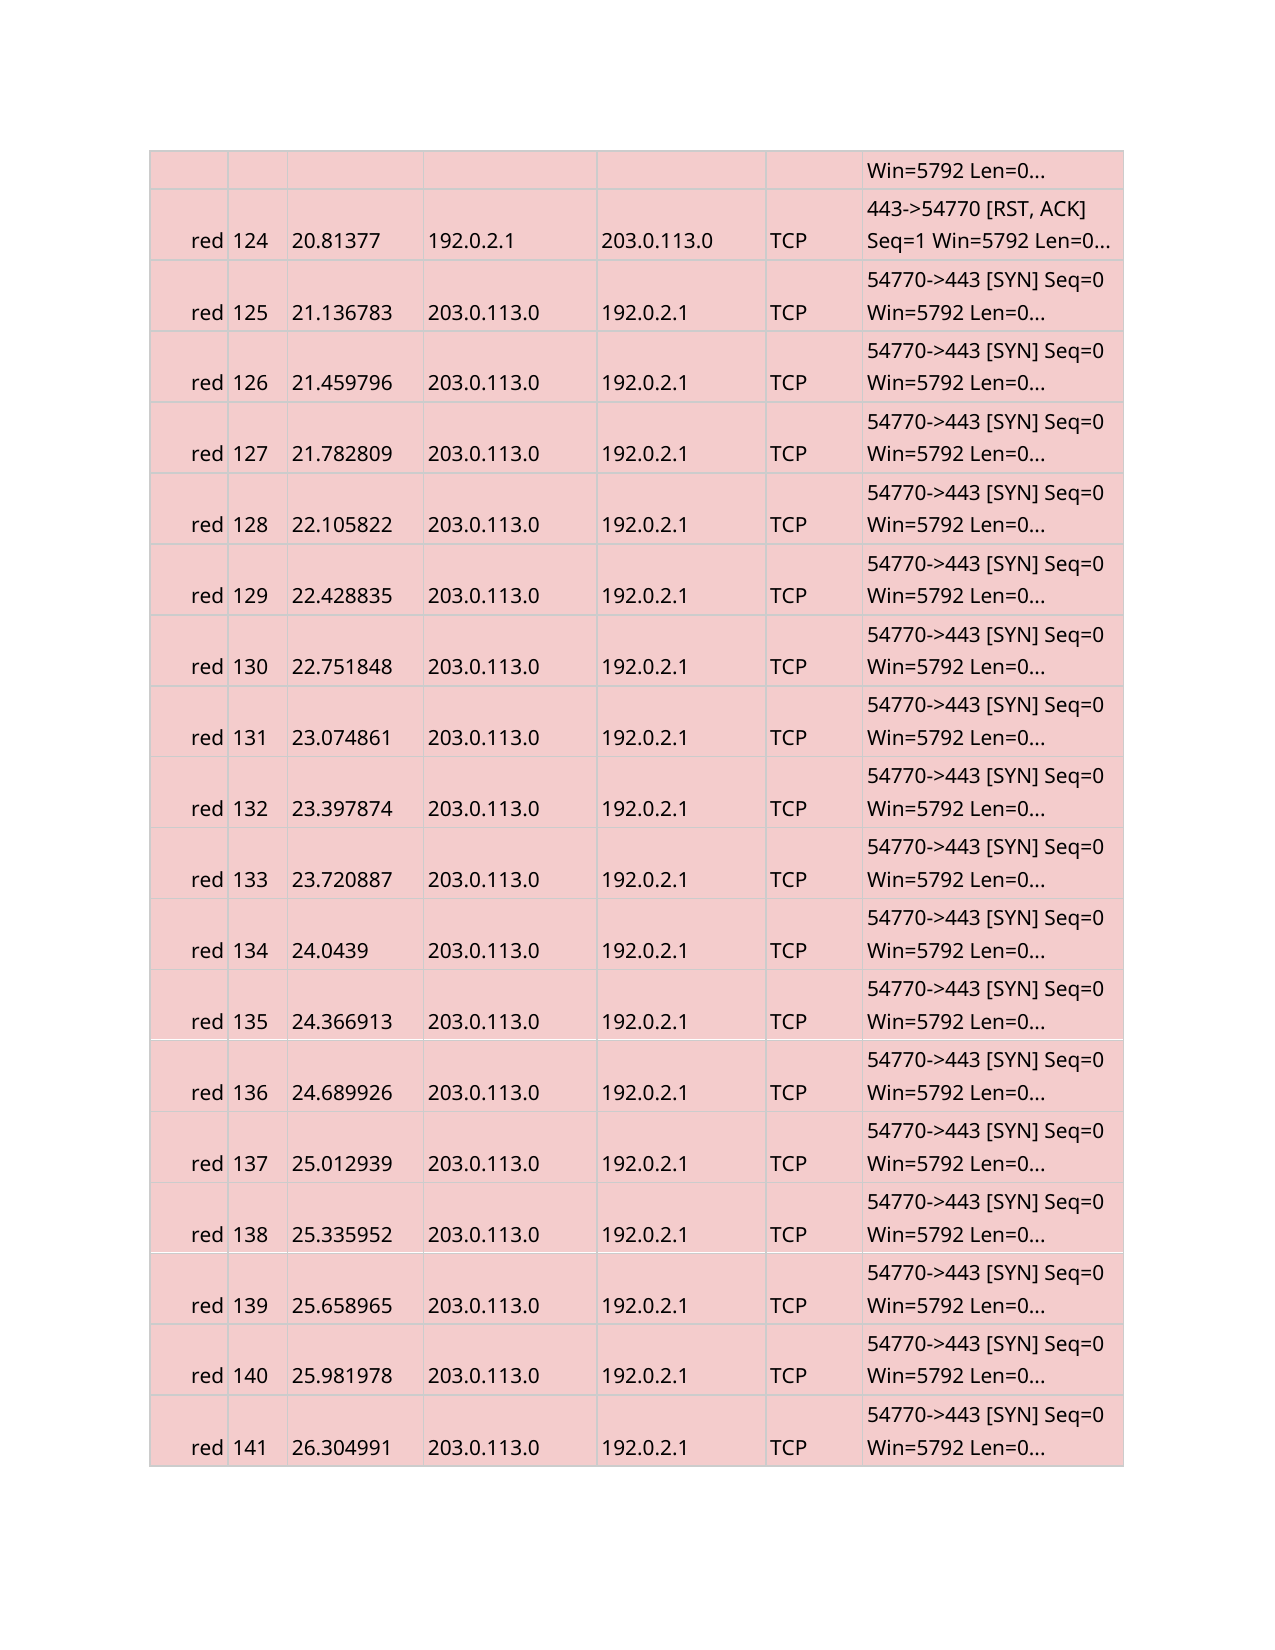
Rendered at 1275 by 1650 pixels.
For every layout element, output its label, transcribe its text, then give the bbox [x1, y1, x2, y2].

table_cell 125 [229, 261, 287, 330]
table_cell 192.0.2.1 [598, 687, 765, 756]
table_cell 25.335952 [288, 1183, 423, 1252]
table_cell 203.0.113.0 [424, 1041, 596, 1111]
table_cell 203.0.113.0 [424, 332, 596, 401]
table_cell 25.981978 [288, 1325, 423, 1394]
table_cell 203.0.113.0 [598, 190, 765, 259]
table_cell TCP [767, 616, 862, 685]
table_cell red [151, 1325, 227, 1394]
table_cell red [151, 545, 227, 614]
table_cell 25.012939 [288, 1112, 423, 1181]
table_cell 127 [229, 403, 287, 472]
table_cell TCP [767, 757, 862, 827]
table_cell 192.0.2.1 [598, 616, 765, 685]
table_cell 139 [229, 1254, 287, 1323]
table_cell 203.0.113.0 [424, 1112, 596, 1181]
table_cell 443->54770 [RST, ACK] Seq=1 Win=5792 Len=0... [863, 190, 1123, 259]
table_cell 192.0.2.1 [598, 332, 765, 401]
table_cell 192.0.2.1 [598, 1254, 765, 1323]
table_cell 54770->443 [SYN] Seq=0 Win=5792 Len=0... [863, 757, 1123, 827]
table_cell red [151, 757, 227, 827]
table_cell TCP [767, 474, 862, 543]
table_cell 128 [229, 474, 287, 543]
table_cell TCP [767, 1041, 862, 1111]
table_cell 203.0.113.0 [424, 1325, 596, 1394]
table_cell 203.0.113.0 [424, 828, 596, 898]
table_cell 54770->443 [SYN] Seq=0 Win=5792 Len=0... [863, 1325, 1123, 1394]
table_cell 126 [229, 332, 287, 401]
table_cell [767, 152, 862, 188]
table_cell 136 [229, 1041, 287, 1111]
table_cell TCP [767, 332, 862, 401]
table_cell Win=5792 Len=0... [863, 152, 1123, 188]
table_cell red [151, 616, 227, 685]
table_cell TCP [767, 970, 862, 1039]
table_cell 54770->443 [SYN] Seq=0 Win=5792 Len=0... [863, 545, 1123, 614]
table_cell 135 [229, 970, 287, 1039]
table_cell 203.0.113.0 [424, 899, 596, 969]
table_cell 192.0.2.1 [598, 1112, 765, 1181]
table_cell red [151, 899, 227, 969]
table_cell 26.304991 [288, 1396, 423, 1465]
table_cell 141 [229, 1396, 287, 1465]
table_cell red [151, 828, 227, 898]
table_cell 134 [229, 899, 287, 969]
table_cell red [151, 261, 227, 330]
table_cell 192.0.2.1 [598, 261, 765, 330]
table_cell 132 [229, 757, 287, 827]
table_cell TCP [767, 1396, 862, 1465]
table_cell TCP [767, 190, 862, 259]
table_cell 203.0.113.0 [424, 474, 596, 543]
table_cell 203.0.113.0 [424, 545, 596, 614]
table_cell 137 [229, 1112, 287, 1181]
table_cell TCP [767, 1112, 862, 1181]
table_cell 54770->443 [SYN] Seq=0 Win=5792 Len=0... [863, 474, 1123, 543]
table_cell 24.689926 [288, 1041, 423, 1111]
table_cell 23.397874 [288, 757, 423, 827]
table_cell TCP [767, 1183, 862, 1252]
table_cell 203.0.113.0 [424, 1396, 596, 1465]
table_cell 23.074861 [288, 687, 423, 756]
table_cell 192.0.2.1 [598, 970, 765, 1039]
table_cell 192.0.2.1 [598, 1396, 765, 1465]
table_cell 192.0.2.1 [424, 190, 596, 259]
table_cell [598, 152, 765, 188]
table_cell 203.0.113.0 [424, 261, 596, 330]
table_cell 54770->443 [SYN] Seq=0 Win=5792 Len=0... [863, 403, 1123, 472]
table_cell 131 [229, 687, 287, 756]
table_cell red [151, 687, 227, 756]
table_cell 192.0.2.1 [598, 1183, 765, 1252]
table_cell 140 [229, 1325, 287, 1394]
table_cell 192.0.2.1 [598, 828, 765, 898]
table_cell red [151, 474, 227, 543]
table_cell TCP [767, 687, 862, 756]
table_cell [229, 152, 287, 188]
table_cell [288, 152, 423, 188]
table_cell 54770->443 [SYN] Seq=0 Win=5792 Len=0... [863, 1254, 1123, 1323]
table_cell 54770->443 [SYN] Seq=0 Win=5792 Len=0... [863, 1396, 1123, 1465]
table_cell 54770->443 [SYN] Seq=0 Win=5792 Len=0... [863, 332, 1123, 401]
table_cell 22.751848 [288, 616, 423, 685]
table_cell 203.0.113.0 [424, 687, 596, 756]
table_cell 22.105822 [288, 474, 423, 543]
table_cell red [151, 403, 227, 472]
table_cell 203.0.113.0 [424, 616, 596, 685]
table_cell 130 [229, 616, 287, 685]
table_cell 192.0.2.1 [598, 474, 765, 543]
table_cell 54770->443 [SYN] Seq=0 Win=5792 Len=0... [863, 899, 1123, 969]
table_cell 23.720887 [288, 828, 423, 898]
table_cell 192.0.2.1 [598, 899, 765, 969]
table_cell 54770->443 [SYN] Seq=0 Win=5792 Len=0... [863, 261, 1123, 330]
table_cell [151, 152, 227, 188]
table_cell TCP [767, 545, 862, 614]
table_cell red [151, 1254, 227, 1323]
table_cell 54770->443 [SYN] Seq=0 Win=5792 Len=0... [863, 970, 1123, 1039]
table_cell red [151, 332, 227, 401]
table_cell TCP [767, 1254, 862, 1323]
table_cell 22.428835 [288, 545, 423, 614]
table_cell 192.0.2.1 [598, 545, 765, 614]
table_cell red [151, 190, 227, 259]
table_cell 203.0.113.0 [424, 970, 596, 1039]
table_cell red [151, 970, 227, 1039]
table_cell 203.0.113.0 [424, 1254, 596, 1323]
table_cell 21.136783 [288, 261, 423, 330]
table_cell 54770->443 [SYN] Seq=0 Win=5792 Len=0... [863, 1183, 1123, 1252]
table_cell 192.0.2.1 [598, 1041, 765, 1111]
table_cell 203.0.113.0 [424, 403, 596, 472]
table_cell 24.0439 [288, 899, 423, 969]
table_cell 54770->443 [SYN] Seq=0 Win=5792 Len=0... [863, 1041, 1123, 1111]
table_cell 54770->443 [SYN] Seq=0 Win=5792 Len=0... [863, 687, 1123, 756]
table_cell 54770->443 [SYN] Seq=0 Win=5792 Len=0... [863, 828, 1123, 898]
table_cell 20.81377 [288, 190, 423, 259]
table_cell 129 [229, 545, 287, 614]
table_cell TCP [767, 403, 862, 472]
table_cell TCP [767, 261, 862, 330]
table_cell [424, 152, 596, 188]
table_cell 21.782809 [288, 403, 423, 472]
table_cell 21.459796 [288, 332, 423, 401]
table_cell 124 [229, 190, 287, 259]
table_cell 138 [229, 1183, 287, 1252]
table_cell TCP [767, 1325, 862, 1394]
table_cell TCP [767, 899, 862, 969]
table_cell 133 [229, 828, 287, 898]
table_cell 203.0.113.0 [424, 1183, 596, 1252]
table_cell 54770->443 [SYN] Seq=0 Win=5792 Len=0... [863, 1112, 1123, 1181]
table_cell TCP [767, 828, 862, 898]
table_cell 192.0.2.1 [598, 757, 765, 827]
table_cell red [151, 1112, 227, 1181]
table_cell 24.366913 [288, 970, 423, 1039]
table_cell 203.0.113.0 [424, 757, 596, 827]
table_cell red [151, 1183, 227, 1252]
table_cell 54770->443 [SYN] Seq=0 Win=5792 Len=0... [863, 616, 1123, 685]
table_cell red [151, 1041, 227, 1111]
table_cell 25.658965 [288, 1254, 423, 1323]
table_cell 192.0.2.1 [598, 403, 765, 472]
table_cell red [151, 1396, 227, 1465]
table_cell 192.0.2.1 [598, 1325, 765, 1394]
